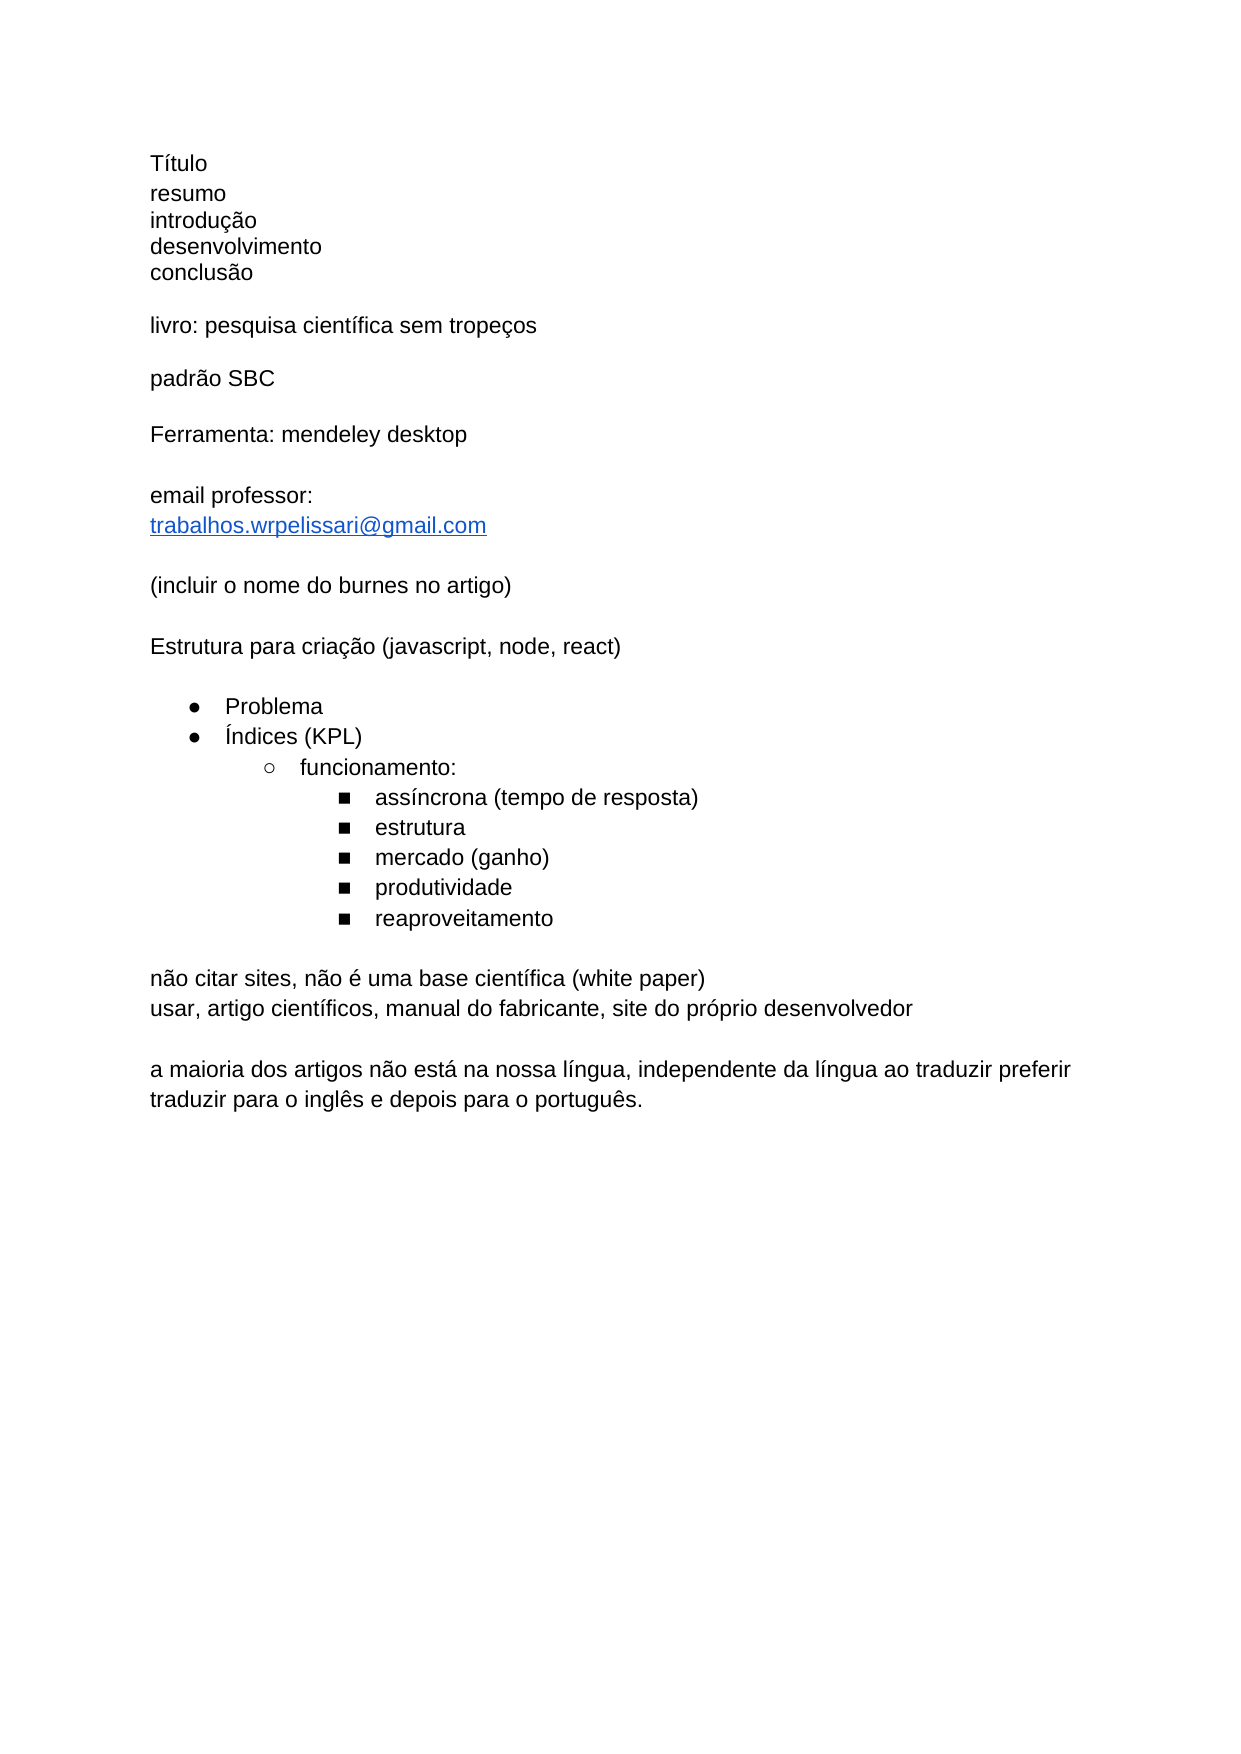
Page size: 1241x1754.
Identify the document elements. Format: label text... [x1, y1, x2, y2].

text email professor: [150, 482, 1090, 508]
text introdução [150, 207, 1090, 233]
text padrão SBC [150, 365, 1090, 391]
text a maioria dos artigos não está na nossa língua, independente da língua ao traduzir preferir traduzir para o inglês e depois para o português. [150, 1056, 1090, 1112]
text Ferramenta: mendeley desktop [150, 421, 1090, 448]
text resumo [150, 180, 1090, 207]
text conclusão [150, 259, 1090, 286]
list Índices (KPL) [187, 723, 1090, 750]
list estrutura [337, 814, 1090, 840]
text trabalhos.wrpelissari@gmail.com [150, 512, 1090, 538]
list produtividade [337, 874, 1090, 901]
text usar, artigo científicos, manual do fabricante, site do próprio desenvolvedor [150, 995, 1090, 1022]
text não citar sites, não é uma base científica (white paper) [150, 965, 1090, 991]
list reaproveitamento [337, 904, 1090, 931]
text livro: pesquisa científica sem tropeços [150, 312, 1090, 338]
list funcionamento: [262, 753, 1090, 780]
text (incluir o nome do burnes no artigo) [150, 572, 1090, 599]
list Problema [187, 693, 1090, 719]
list assíncrona (tempo de resposta) [337, 784, 1090, 810]
text Título [150, 150, 1090, 176]
text desenvolvimento [150, 233, 1090, 259]
list mercado (ganho) [337, 844, 1090, 871]
text Estrutura para criação (javascript, node, react) [150, 633, 1090, 659]
